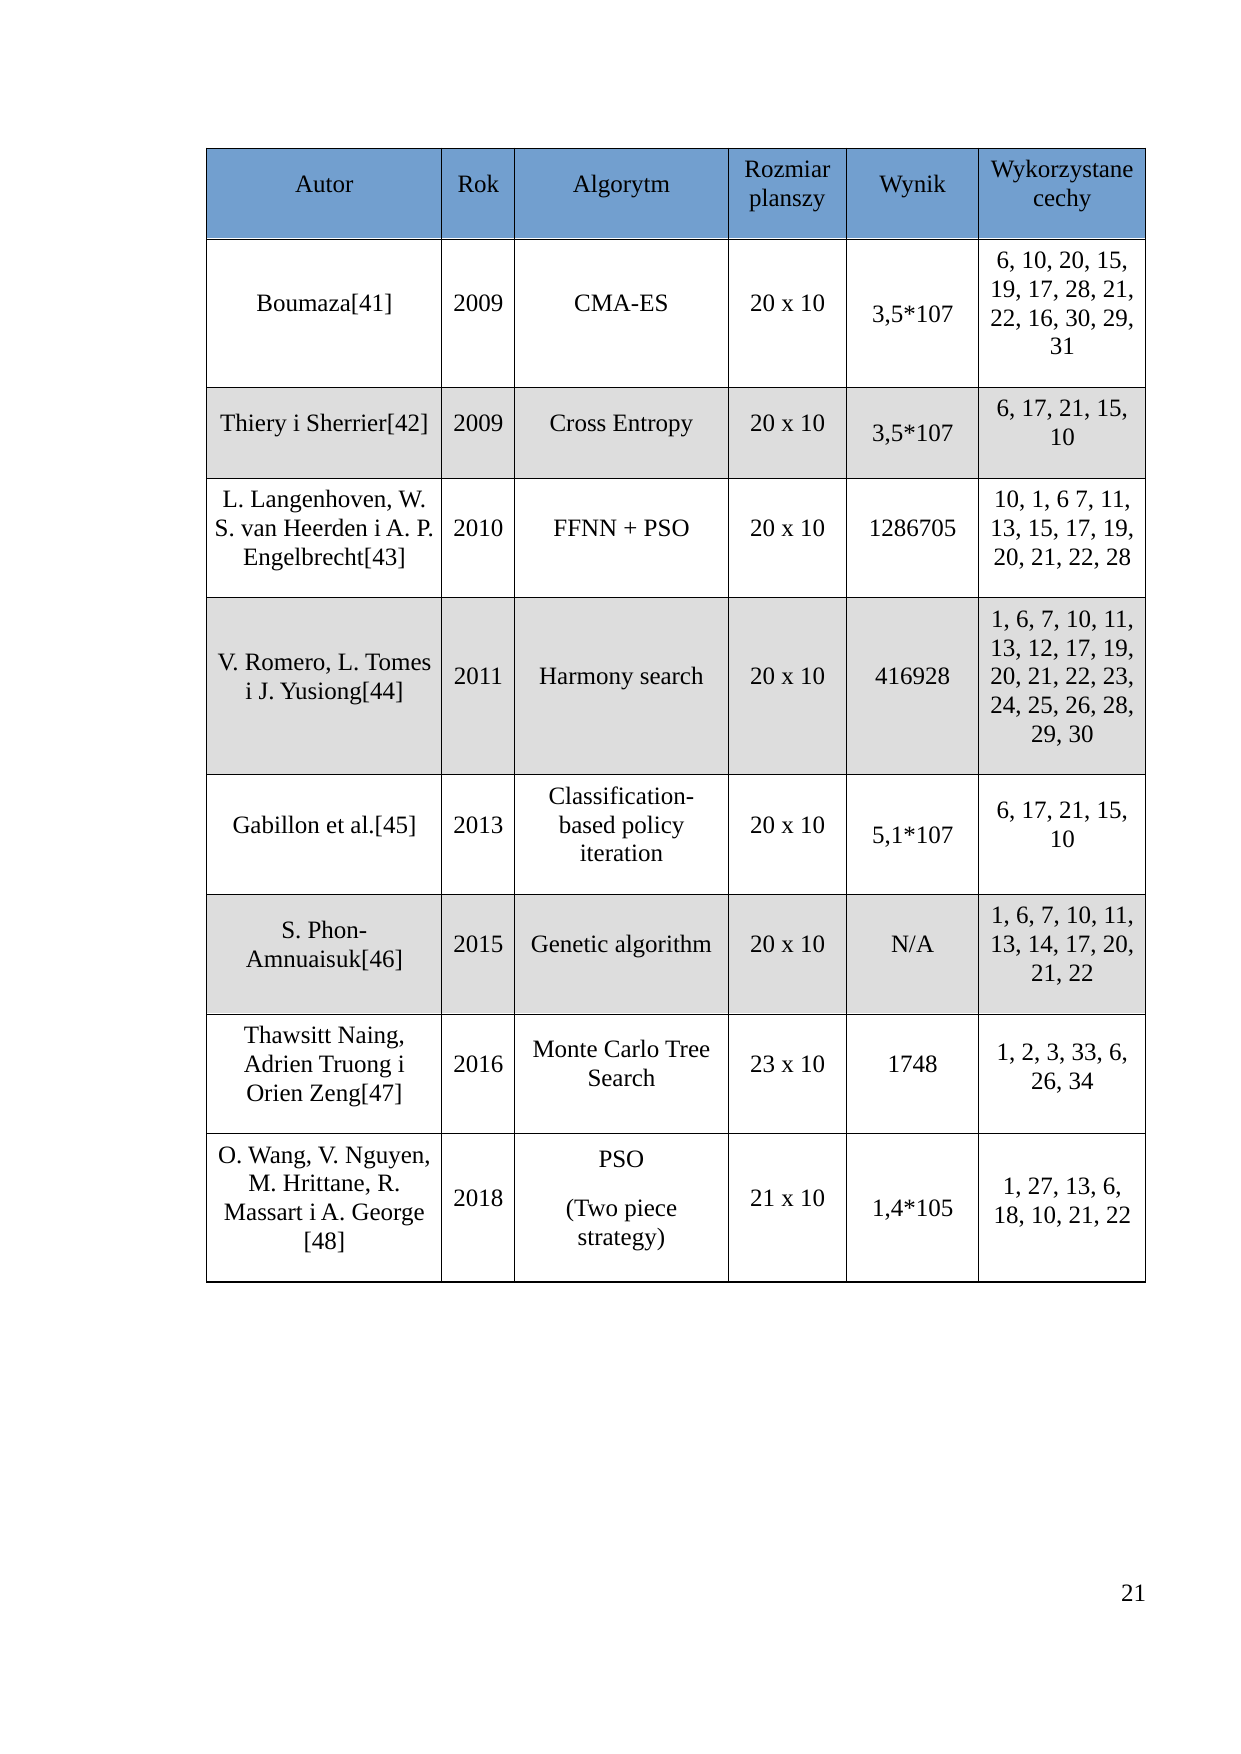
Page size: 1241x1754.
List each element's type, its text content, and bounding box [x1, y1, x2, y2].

table_cell 2015 [442, 895, 514, 1013]
table_cell PSO (Two piece strategy) [515, 1134, 728, 1281]
table_cell S. Phon-Amnuaisuk[] [207, 895, 441, 1013]
table_header Wykorzystane cechy [979, 149, 1145, 238]
table_cell 20 x 10 [729, 598, 846, 774]
table_cell 1748 [847, 1015, 978, 1133]
table_cell Boumaza[] [207, 240, 441, 387]
table_cell Gabillon et al.[] [207, 775, 441, 894]
table_cell 6, 17, 21, 15, 10 [979, 775, 1145, 894]
table_cell 2016 [442, 1015, 514, 1133]
table_cell Thawsitt Naing, Adrien Truong i Orien Zeng[] [207, 1015, 441, 1133]
table_cell Harmony search [515, 598, 728, 774]
table_cell 2013 [442, 775, 514, 894]
table_cell 6, 10, 20, 15, 19, 17, 28, 21, 22, 16, 30, 29, 31 [979, 240, 1145, 387]
table_cell 2009 [442, 388, 514, 478]
table_header Wynik [847, 149, 978, 238]
table_cell 20 x 10 [729, 775, 846, 894]
table_cell 5,1*107 [847, 775, 978, 894]
table_cell 1, 6, 7, 10, 11, 13, 14, 17, 20, 21, 22 [979, 895, 1145, 1013]
table_cell Cross Entropy [515, 388, 728, 478]
table_header Autor [207, 149, 441, 238]
table_cell 2011 [442, 598, 514, 774]
table_cell 2018 [442, 1134, 514, 1281]
table_cell 6, 17, 21, 15, 10 [979, 388, 1145, 478]
table_cell 20 x 10 [729, 388, 846, 478]
table_header Algorytm [515, 149, 728, 238]
table_header Rok [442, 149, 514, 238]
table_cell Genetic algorithm [515, 895, 728, 1013]
table_cell V. Romero, L. Tomes i J. Yusiong[] [207, 598, 441, 774]
table_cell 1,4*105 [847, 1134, 978, 1281]
table_cell 3,5*107 [847, 388, 978, 478]
table_header Rozmiar planszy [729, 149, 846, 238]
table_cell 21 x 10 [729, 1134, 846, 1281]
table_cell FFNN + PSO [515, 479, 728, 597]
table_cell 1286705 [847, 479, 978, 597]
table_cell Monte Carlo Tree Search [515, 1015, 728, 1133]
table_cell 10, 1, 6 7, 11, 13, 15, 17, 19, 20, 21, 22, 28 [979, 479, 1145, 597]
table_cell 2009 [442, 240, 514, 387]
table_cell CMA-ES [515, 240, 728, 387]
table_cell 1, 2, 3, 33, 6, 26, 34 [979, 1015, 1145, 1133]
table_cell O. Wang, V. Nguyen, M. Hrittane, R. Massart i A. George [] [207, 1134, 441, 1281]
table_cell 20 x 10 [729, 240, 846, 387]
table_cell 3,5*107 [847, 240, 978, 387]
table_cell 2010 [442, 479, 514, 597]
table_cell N/A [847, 895, 978, 1013]
table_cell 1, 27, 13, 6, 18, 10, 21, 22 [979, 1134, 1145, 1281]
table_cell 1, 6, 7, 10, 11, 13, 12, 17, 19, 20, 21, 22, 23, 24, 25, 26, 28, 29, 30 [979, 598, 1145, 774]
table_cell L. Langenhoven, W. S. van Heerden i A. P. Engelbrecht[] [207, 479, 441, 597]
table_cell Classification-based policy iteration [515, 775, 728, 894]
table_cell Thiery i Sherrier[] [207, 388, 441, 478]
table_cell 20 x 10 [729, 895, 846, 1013]
table_cell 23 x 10 [729, 1015, 846, 1133]
table_cell 416928 [847, 598, 978, 774]
table_cell 20 x 10 [729, 479, 846, 597]
